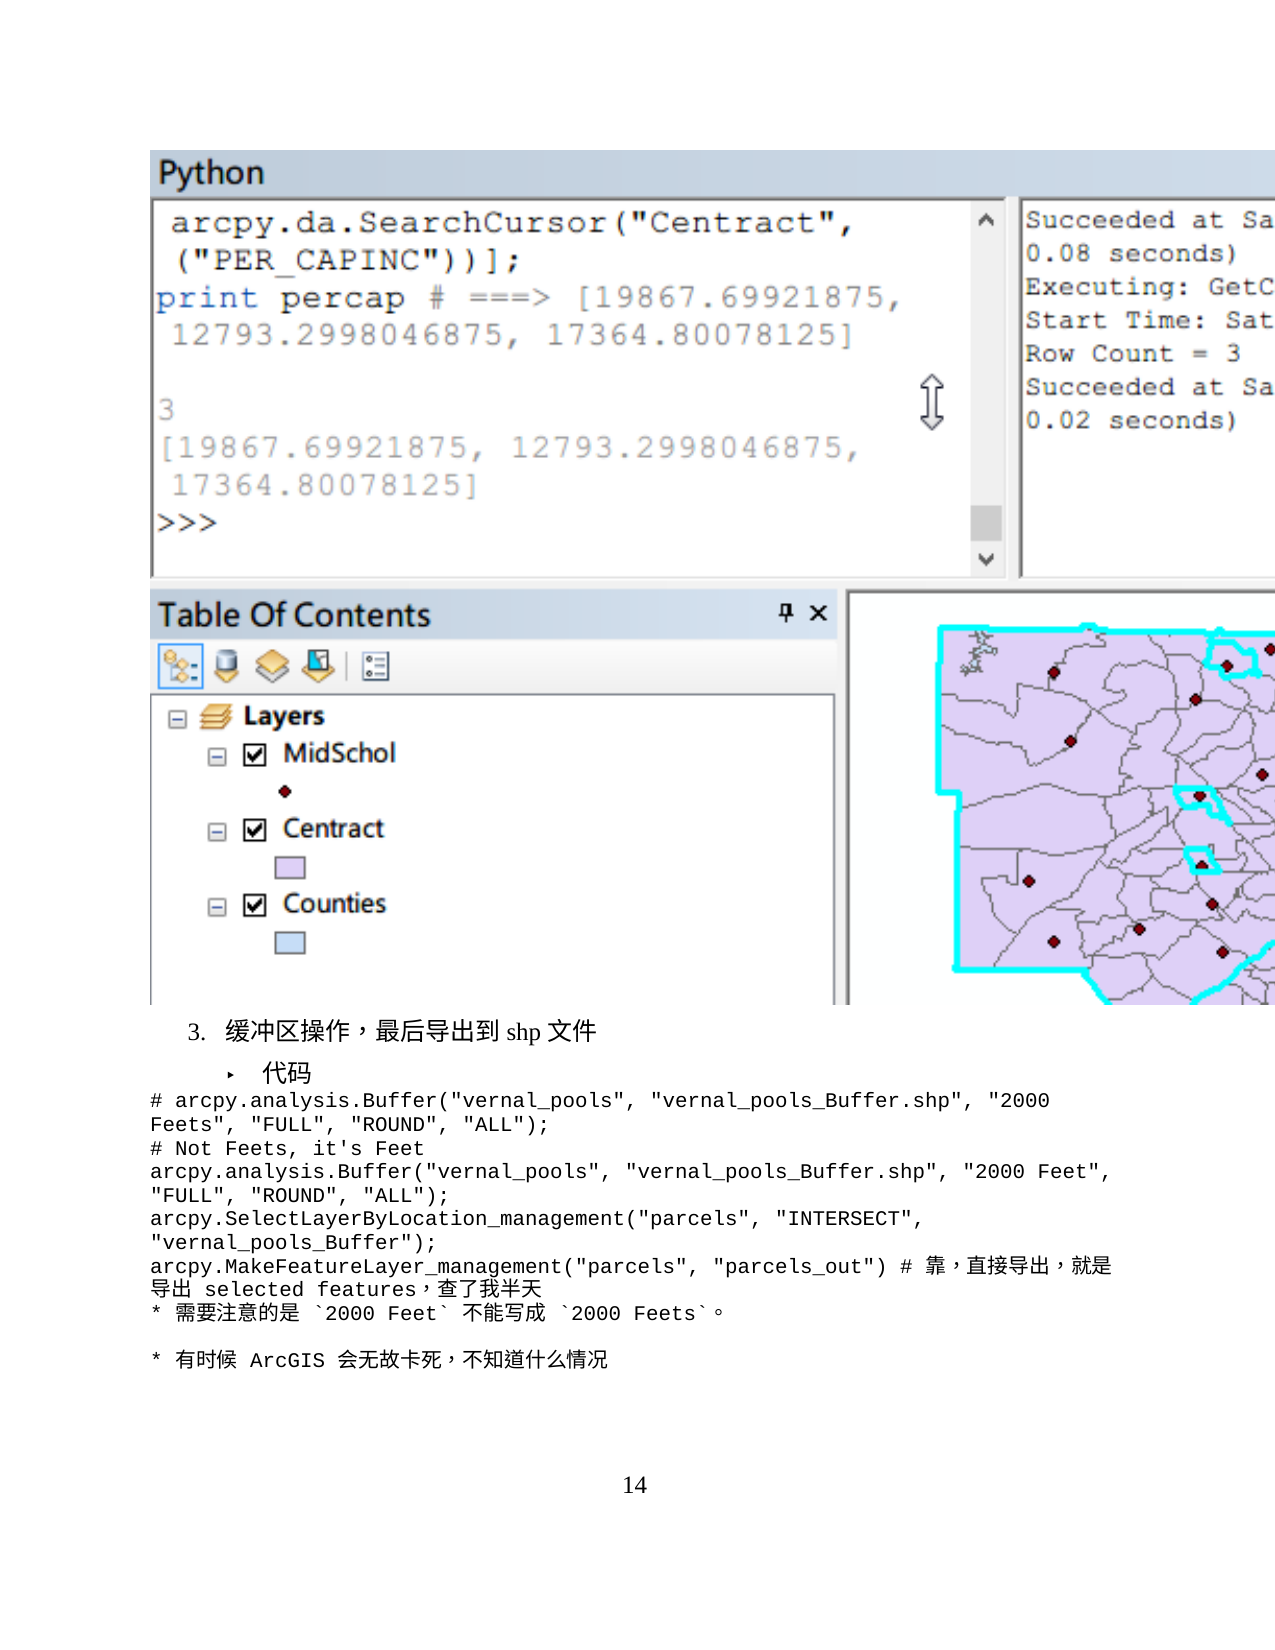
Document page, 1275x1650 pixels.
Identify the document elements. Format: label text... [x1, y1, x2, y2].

text arcpy.MakeFeatureLayer_management("parcels", "parcels_out") # 靠，直接导出，就是导出 selected features，查了我半天 [150, 1256, 1125, 1303]
text arcpy.analysis.Buffer("vernal_pools", "vernal_pools_Buffer.shp", "2000 Feet", "FULL", "ROUND", "ALL"); [150, 1161, 1125, 1208]
list 缓冲区操作，最后导出到 shp 文件 [187, 1013, 1125, 1047]
list 代码 [225, 1056, 1125, 1090]
text * 有时候 ArcGIS 会无故卡死，不知道什么情况 [150, 1350, 1125, 1374]
text * 需要注意的是 `2000 Feet` 不能写成 `2000 Feets`。 [150, 1303, 1125, 1327]
picture [150, 150, 1275, 1005]
text # Not Feets, it's Feet [150, 1137, 1125, 1161]
text # arcpy.analysis.Buffer("vernal_pools", "vernal_pools_Buffer.shp", "2000 Feets", "FULL", "ROUND", "ALL"); [150, 1090, 1125, 1137]
text arcpy.SelectLayerByLocation_management("parcels", "INTERSECT", "vernal_pools_Buffer"); [150, 1208, 1125, 1256]
